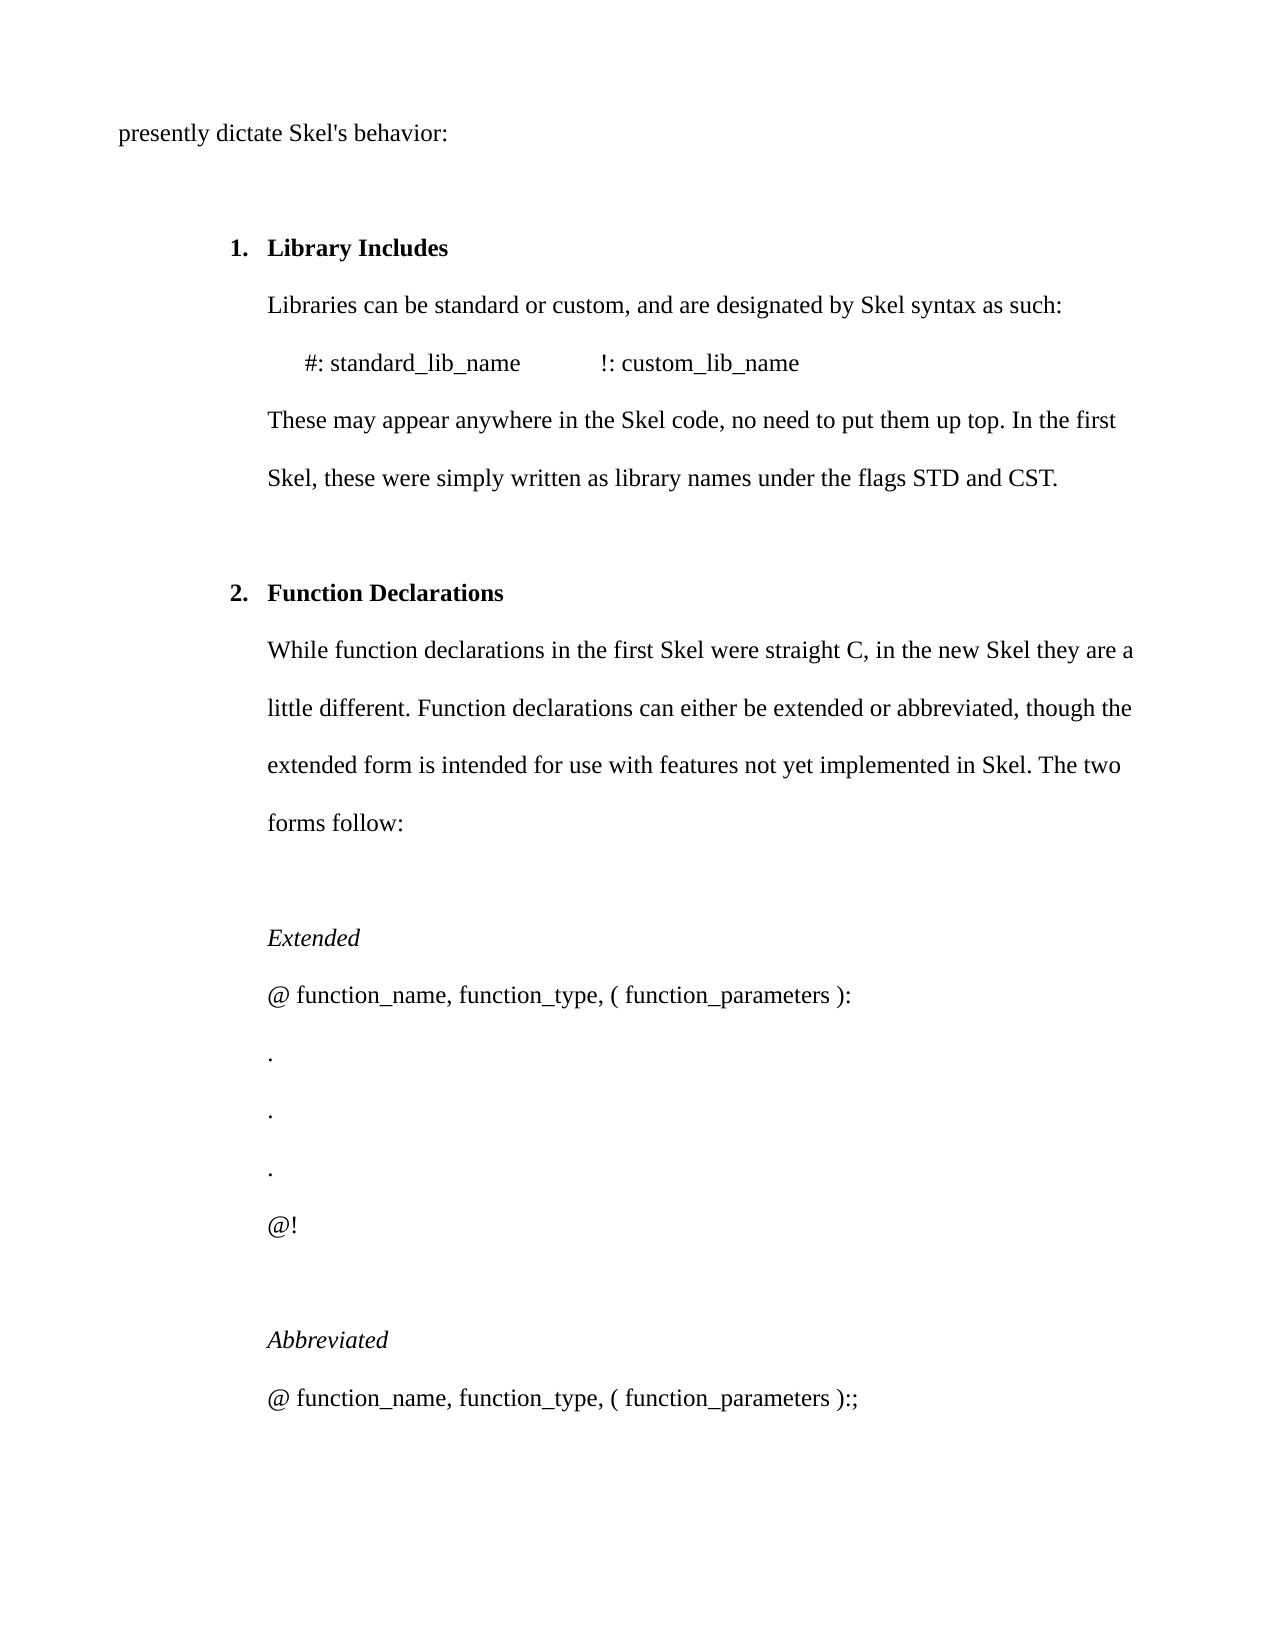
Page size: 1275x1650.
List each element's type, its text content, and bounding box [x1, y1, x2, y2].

list Library Includes Libraries can be standard or custom, and are designated by Skel syntax as such: [229, 233, 1157, 319]
text presently dictate Skel's behavior: [118, 118, 1157, 147]
list Function Declarations While function declarations in the first Skel were straight C, in the new Skel they are a little different. Function declarations can either be extended or abbreviated, though the extended form is intended for use with features not yet implemented in Skel. The two forms follow: [229, 578, 1157, 894]
list @! [229, 1211, 1157, 1239]
list . [229, 1153, 1157, 1182]
list These may appear anywhere in the Skel code, no need to put them up top. In the first Skel, these were simply written as library names under the flags STD and CST. [229, 406, 1157, 492]
list Extended @ function_name, function_type, ( function_parameters ): [229, 923, 1157, 1009]
list #: standard_lib_name !: custom_lib_name [267, 348, 1157, 377]
list . [229, 1096, 1157, 1124]
list @ function_name, function_type, ( function_parameters ):; [229, 1383, 1157, 1412]
list Abbreviated [229, 1326, 1157, 1354]
list . [229, 1038, 1157, 1067]
